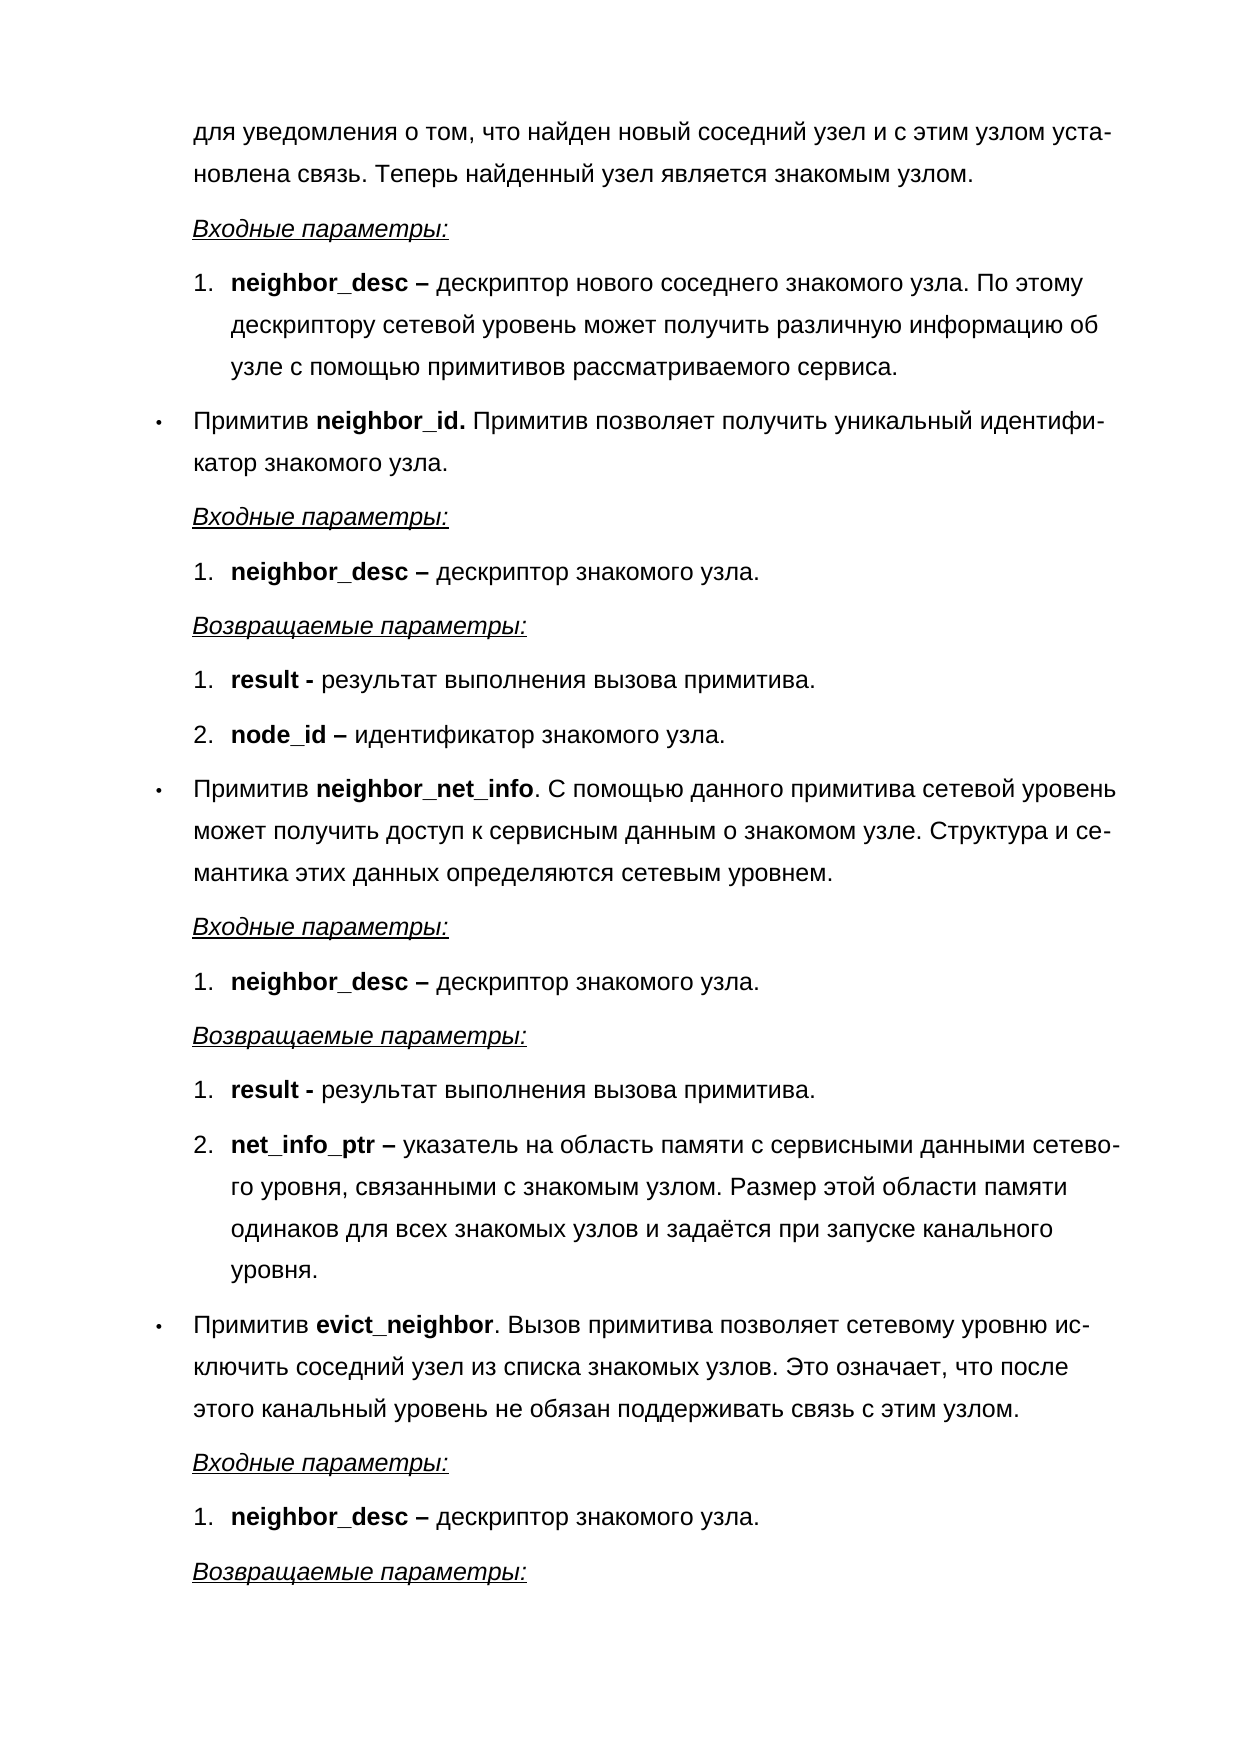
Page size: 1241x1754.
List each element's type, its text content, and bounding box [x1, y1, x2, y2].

text Возвращаемые параметры: [118, 1557, 1122, 1585]
text Входные параметры: [118, 1449, 1122, 1477]
list net_info_ptr – указатель на область памяти с сервисными данными сетево­го уровня, связанными с знакомым узлом. Размер этой области памяти оди­наков для всех знакомых узлов и задаётся при запуске канального уровня. [193, 1131, 1122, 1284]
list neighbor_desc – дескриптор нового соседнего знакомого узла. По этому дескриптору сетевой уровень может получить различную информацию об узле с помощью примитивов рассматриваемого сервиса. [193, 269, 1122, 380]
list neighbor_desc – дескриптор знакомого узла. [193, 967, 1122, 995]
list Примитив neighbor_net_info. С помощью данного примитива сетевой уровень может получить доступ к сервисным данным о знакомом узле. Структура и се­мантика этих данных определяются сетевым уровнем. [156, 775, 1122, 887]
list result - результат выполнения вызова примитива. [193, 666, 1122, 694]
list node_id – идентификатор знакомого узла. [193, 721, 1122, 748]
text Возвращаемые параметры: [118, 612, 1122, 640]
text Возвращаемые параметры: [118, 1022, 1122, 1050]
list result - результат выполнения вызова примитива. [193, 1076, 1122, 1104]
text Входные параметры: [118, 214, 1122, 242]
list neighbor_desc – дескриптор знакомого узла. [193, 557, 1122, 585]
text Входные параметры: [118, 503, 1122, 531]
text Входные параметры: [118, 913, 1122, 941]
list neighbor_desc – дескриптор знакомого узла. [193, 1503, 1122, 1531]
list для уведомления о том, что найден новый соседний узел и с этим узлом уста­новлена связь. Теперь найденный узел является знакомым узлом. [156, 118, 1122, 188]
list Примитив neighbor_id. Примитив позволяет получить уникальный идентифи­катор знакомого узла. [156, 407, 1122, 477]
list Примитив evict_neighbor. Вызов примитива позволяет сетевому уровню ис­ключить соседний узел из списка знакомых узлов. Это означает, что после это­го канальный уровень не обязан поддерживать связь с этим узлом. [156, 1311, 1122, 1422]
